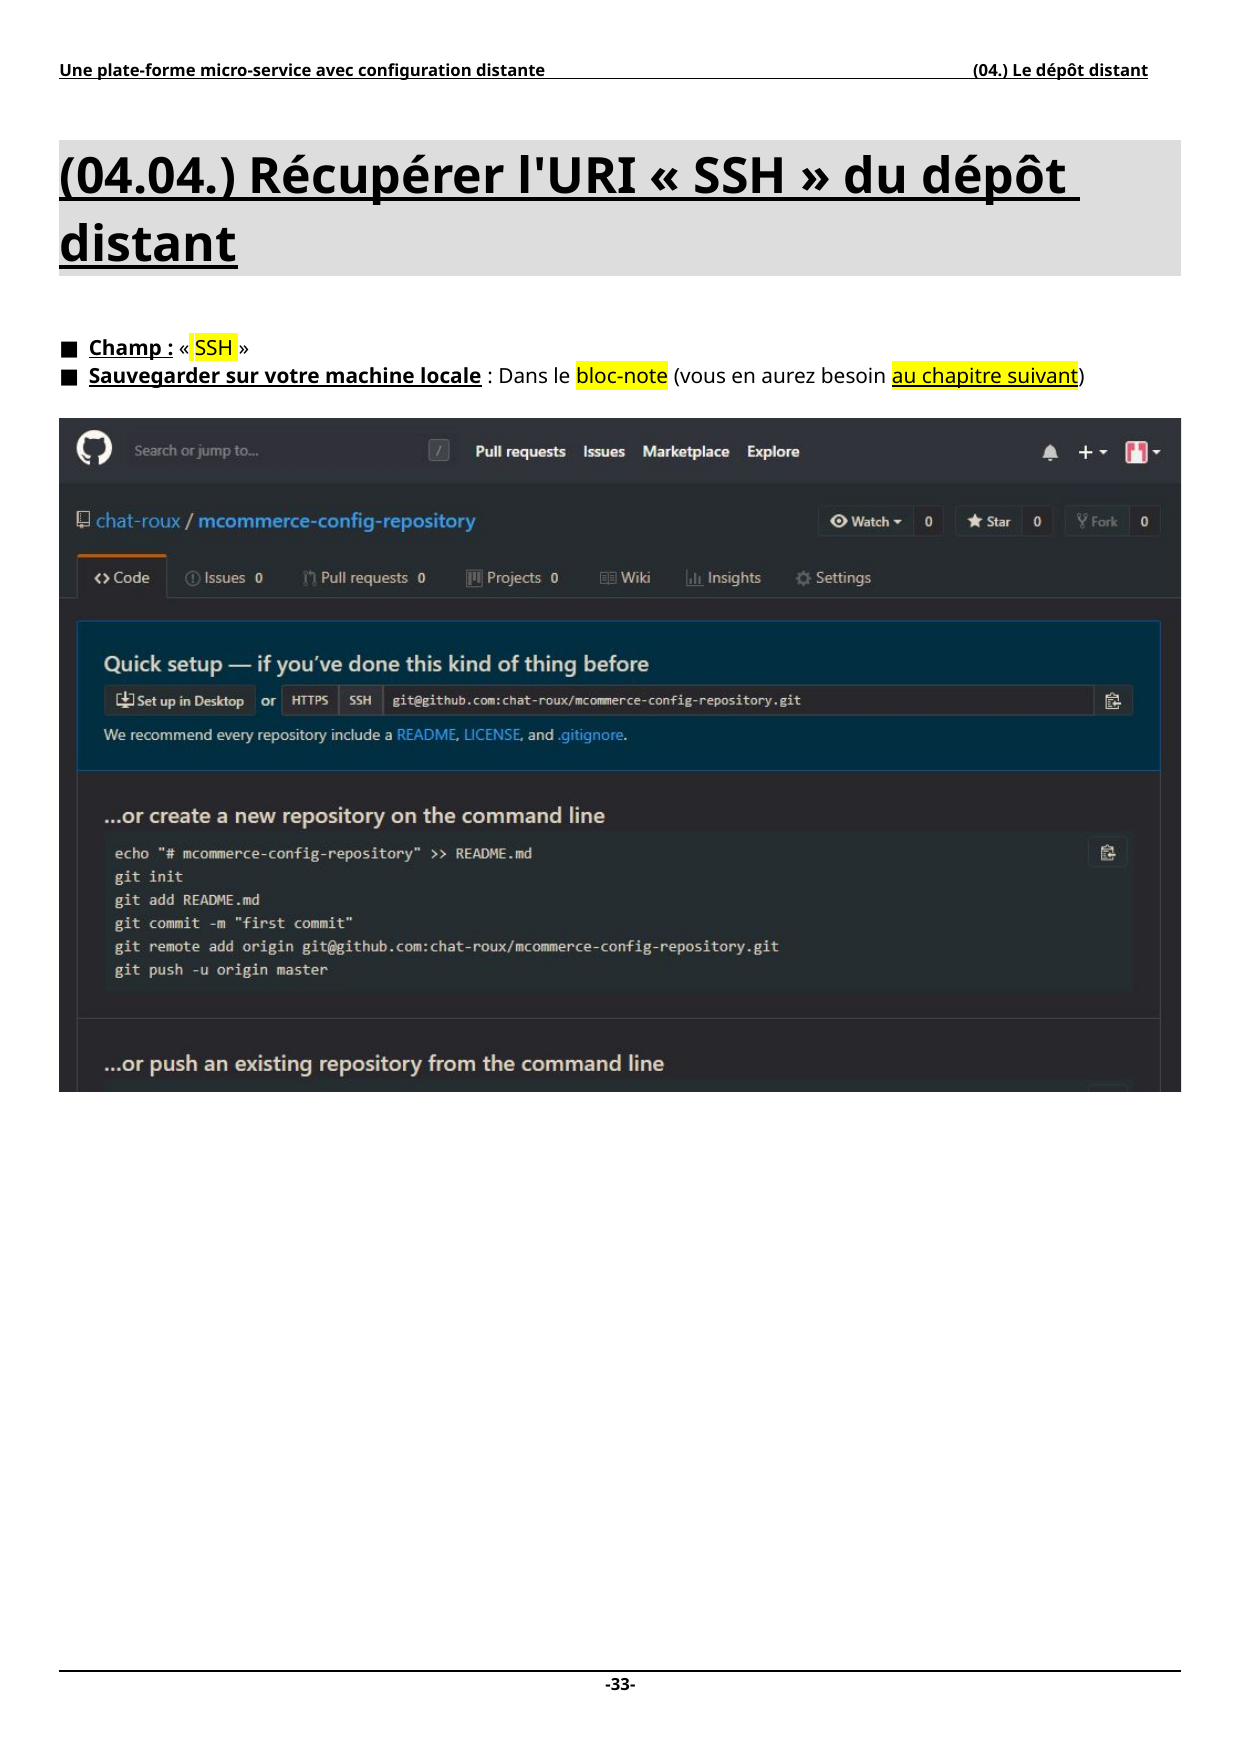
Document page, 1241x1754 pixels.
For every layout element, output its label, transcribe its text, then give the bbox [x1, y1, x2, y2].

picture [59, 418, 1182, 1092]
list Champ : « SSH » [59, 333, 1181, 361]
text (04.04.) Récupérer l'URI « SSH » du dépôt distant [59, 140, 1181, 276]
list Sauvegarder sur votre machine locale : Dans le bloc-note (vous en aurez besoin au chapitre suivant) [59, 361, 1181, 390]
